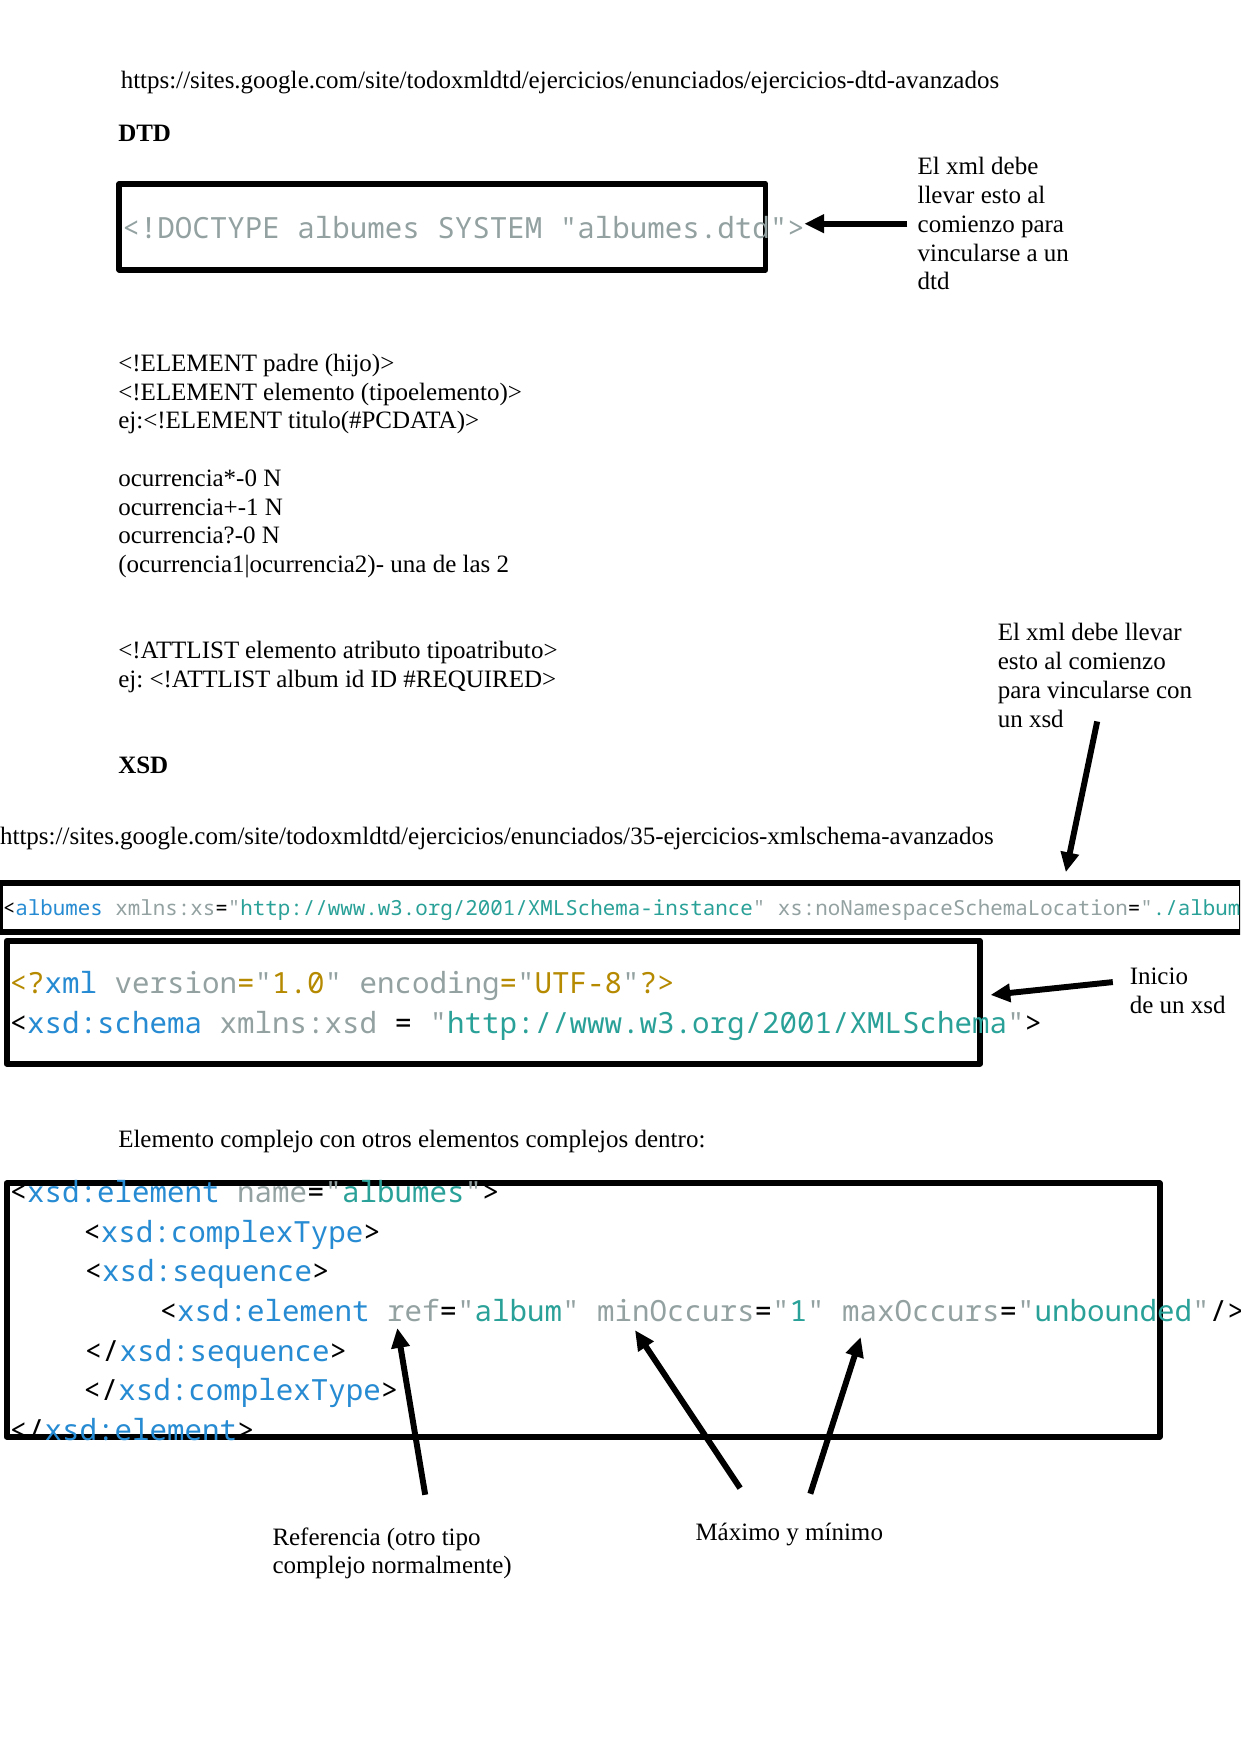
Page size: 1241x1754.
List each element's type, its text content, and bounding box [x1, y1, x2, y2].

text DTD [118, 118, 1122, 147]
text <!ELEMENT elemento (tipoelemento)> [118, 377, 1122, 406]
text ocurrencia*-0 N [118, 463, 1122, 492]
text <!ELEMENT padre (hijo)> [118, 348, 1122, 377]
text ej:<!ELEMENT titulo(#PCDATA)> [118, 406, 1122, 434]
text (ocurrencia1|ocurrencia2)- una de las 2 [118, 549, 1122, 578]
text <!ATTLIST elemento atributo tipoatributo> [118, 636, 1122, 664]
text Elemento complejo con otros elementos complejos dentro: [118, 1124, 1122, 1153]
text XSD [118, 751, 1087, 779]
text ocurrencia+-1 N [118, 492, 1122, 521]
text [1089, 751, 1122, 779]
text ocurrencia?-0 N [118, 521, 1122, 549]
text ej: <!ATTLIST album id ID #REQUIRED> [118, 664, 1122, 693]
